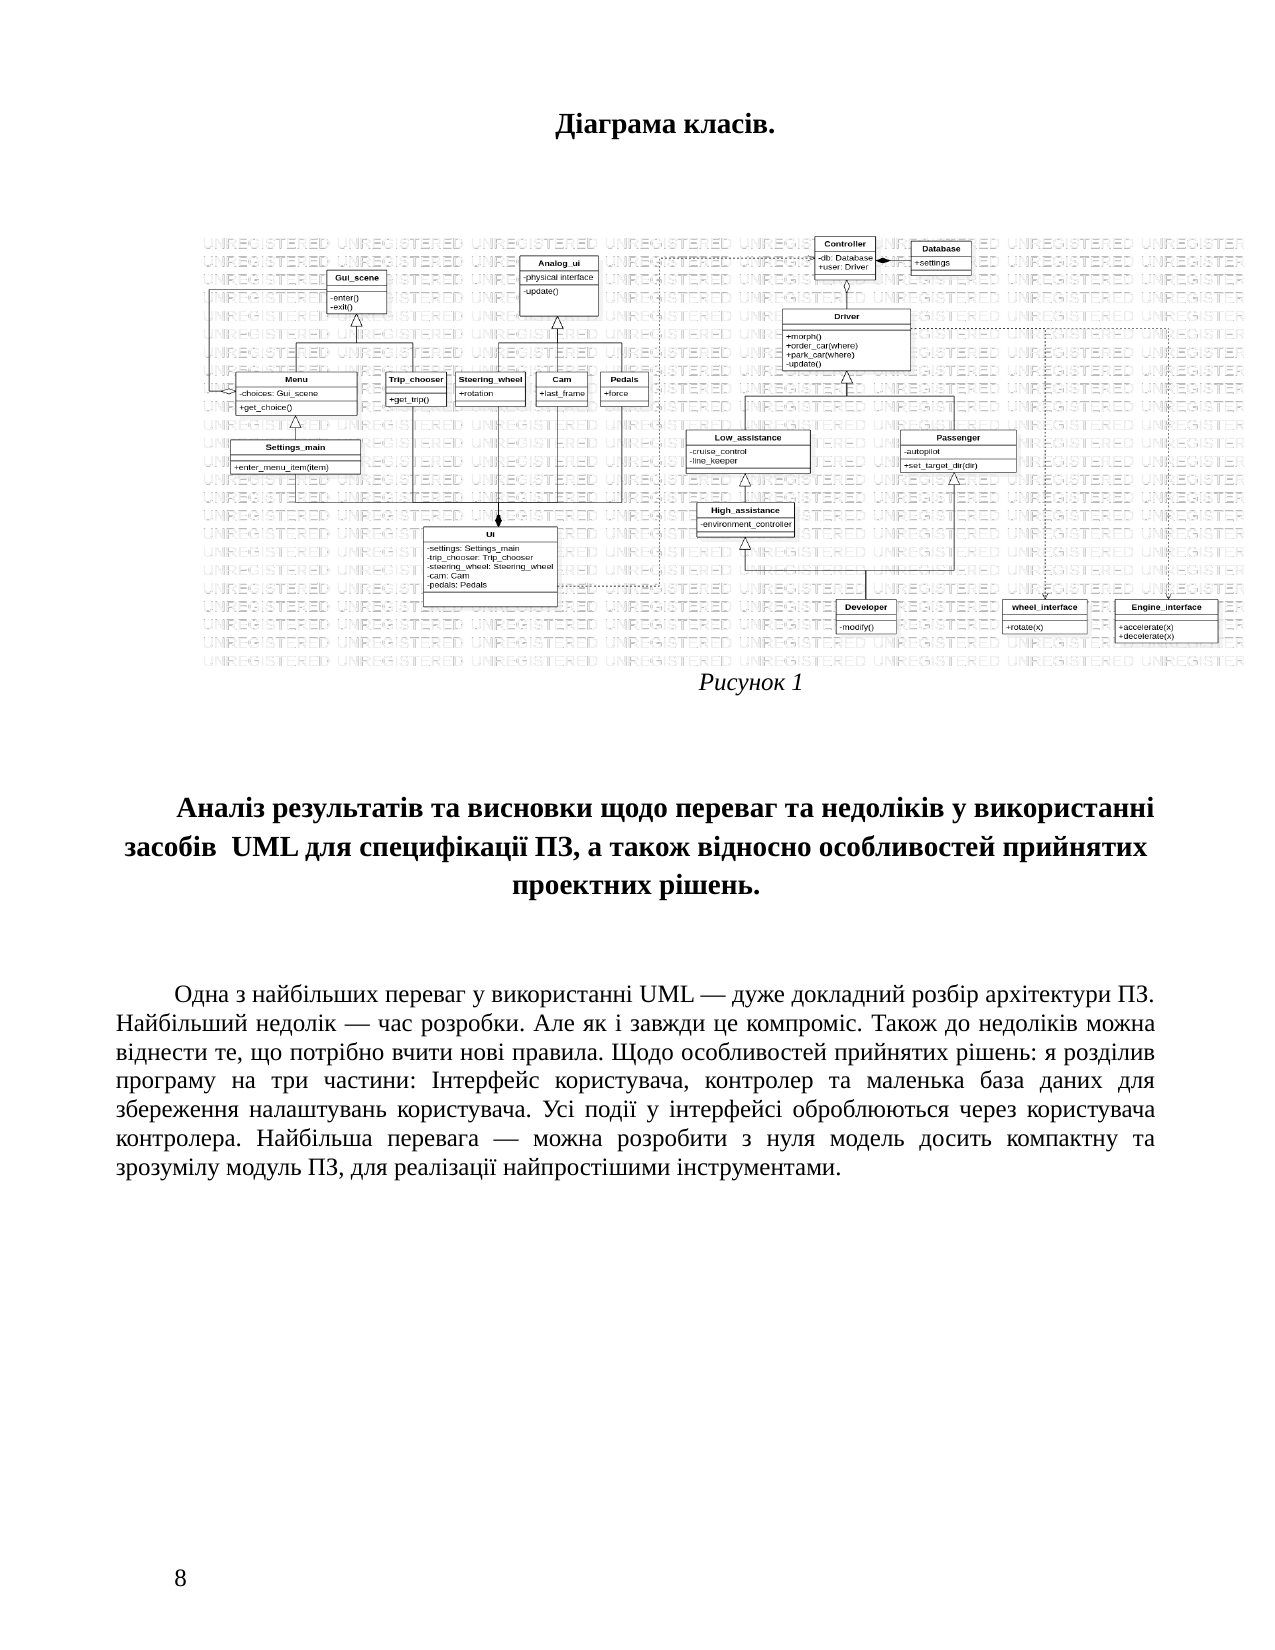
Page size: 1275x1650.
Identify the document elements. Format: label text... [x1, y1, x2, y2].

text Одна з найбільших переваг у використанні UML — дуже докладний розбір архітектури ПЗ. Найбільший недолік — час розробки. Але як і завжди це компроміс. Також до недоліків можна віднести те, що потрібно вчити нові правила. Щодо особливостей прийнятих рішень: я розділив програму на три частини: Інтерфейс користувача, контролер та маленька база даних для збереження налаштувань користувача. Усі події у інтерфейсі оброблюються через користувача контролера. Найбільша перевага — можна розробити з нуля модель досить компактну та зрозумілу модуль ПЗ, для реалізації найпростішими інструментами. [116, 979, 1156, 1180]
text Аналіз результатів та висновки щодо переваг та недоліків у використанні засобів UML для специфікації ПЗ, а також відносно особливостей прийнятих проектних рішень. [116, 790, 1156, 901]
picture [202, 230, 1244, 667]
text Рисунок 1 [174, 230, 1272, 695]
text Діаграма класів. [116, 106, 1156, 140]
